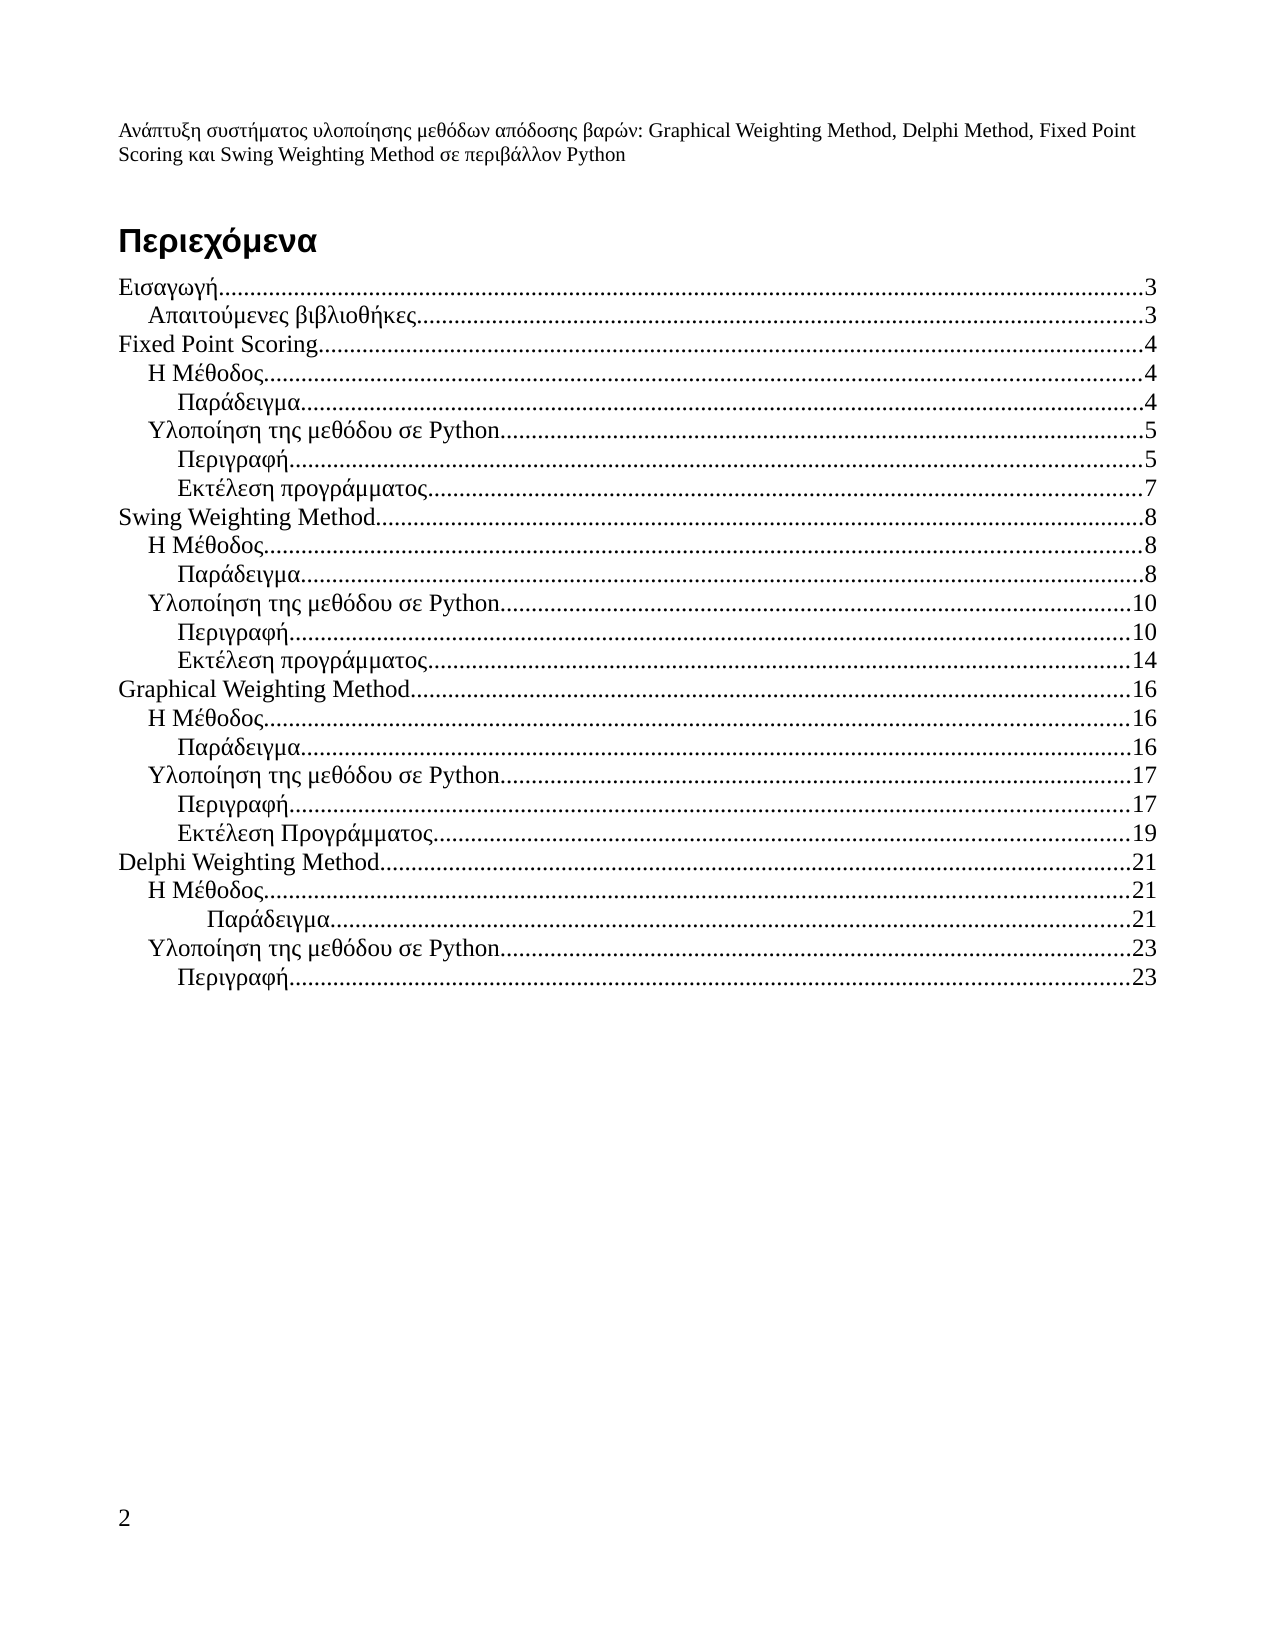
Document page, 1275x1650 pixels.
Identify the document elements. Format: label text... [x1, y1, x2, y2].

text Εκτέλεση Προγράμματος 19 [177, 818, 1157, 847]
text Περιγραφή 17 [177, 789, 1157, 818]
text Εκτέλεση προγράμματος 14 [177, 645, 1157, 674]
text Η Μέθοδος 16 [148, 703, 1157, 732]
text Παράδειγμα 8 [177, 559, 1157, 588]
text Υλοποίηση της μεθόδου σε Python 23 [148, 933, 1157, 962]
text Swing Weighting Method 8 [118, 502, 1157, 530]
text Περιγραφή 5 [177, 444, 1157, 473]
text Delphi Weighting Method 21 [118, 847, 1157, 875]
subtitle Περιεχόμενα [118, 221, 1157, 259]
text Παράδειγμα 21 [207, 904, 1157, 933]
text Υλοποίηση της μεθόδου σε Python 5 [148, 415, 1157, 444]
text Η Μέθοδος 21 [148, 875, 1157, 904]
text Η Μέθοδος 8 [148, 530, 1157, 559]
text Υλοποίηση της μεθόδου σε Python 10 [148, 588, 1157, 617]
text Εισαγωγή 3 [118, 272, 1157, 300]
text Παράδειγμα 4 [177, 387, 1157, 415]
text Υλοποίηση της μεθόδου σε Python 17 [148, 760, 1157, 789]
text Graphical Weighting Method 16 [118, 674, 1157, 703]
text Περιγραφή 10 [177, 617, 1157, 645]
text Απαιτούμενες βιβλιοθήκες 3 [148, 300, 1157, 329]
text Περιγραφή 23 [177, 962, 1157, 990]
text Fixed Point Scoring 4 [118, 329, 1157, 358]
text Παράδειγμα 16 [177, 732, 1157, 760]
text Η Μέθοδος 4 [148, 358, 1157, 387]
text Εκτέλεση προγράμματος 7 [177, 473, 1157, 502]
